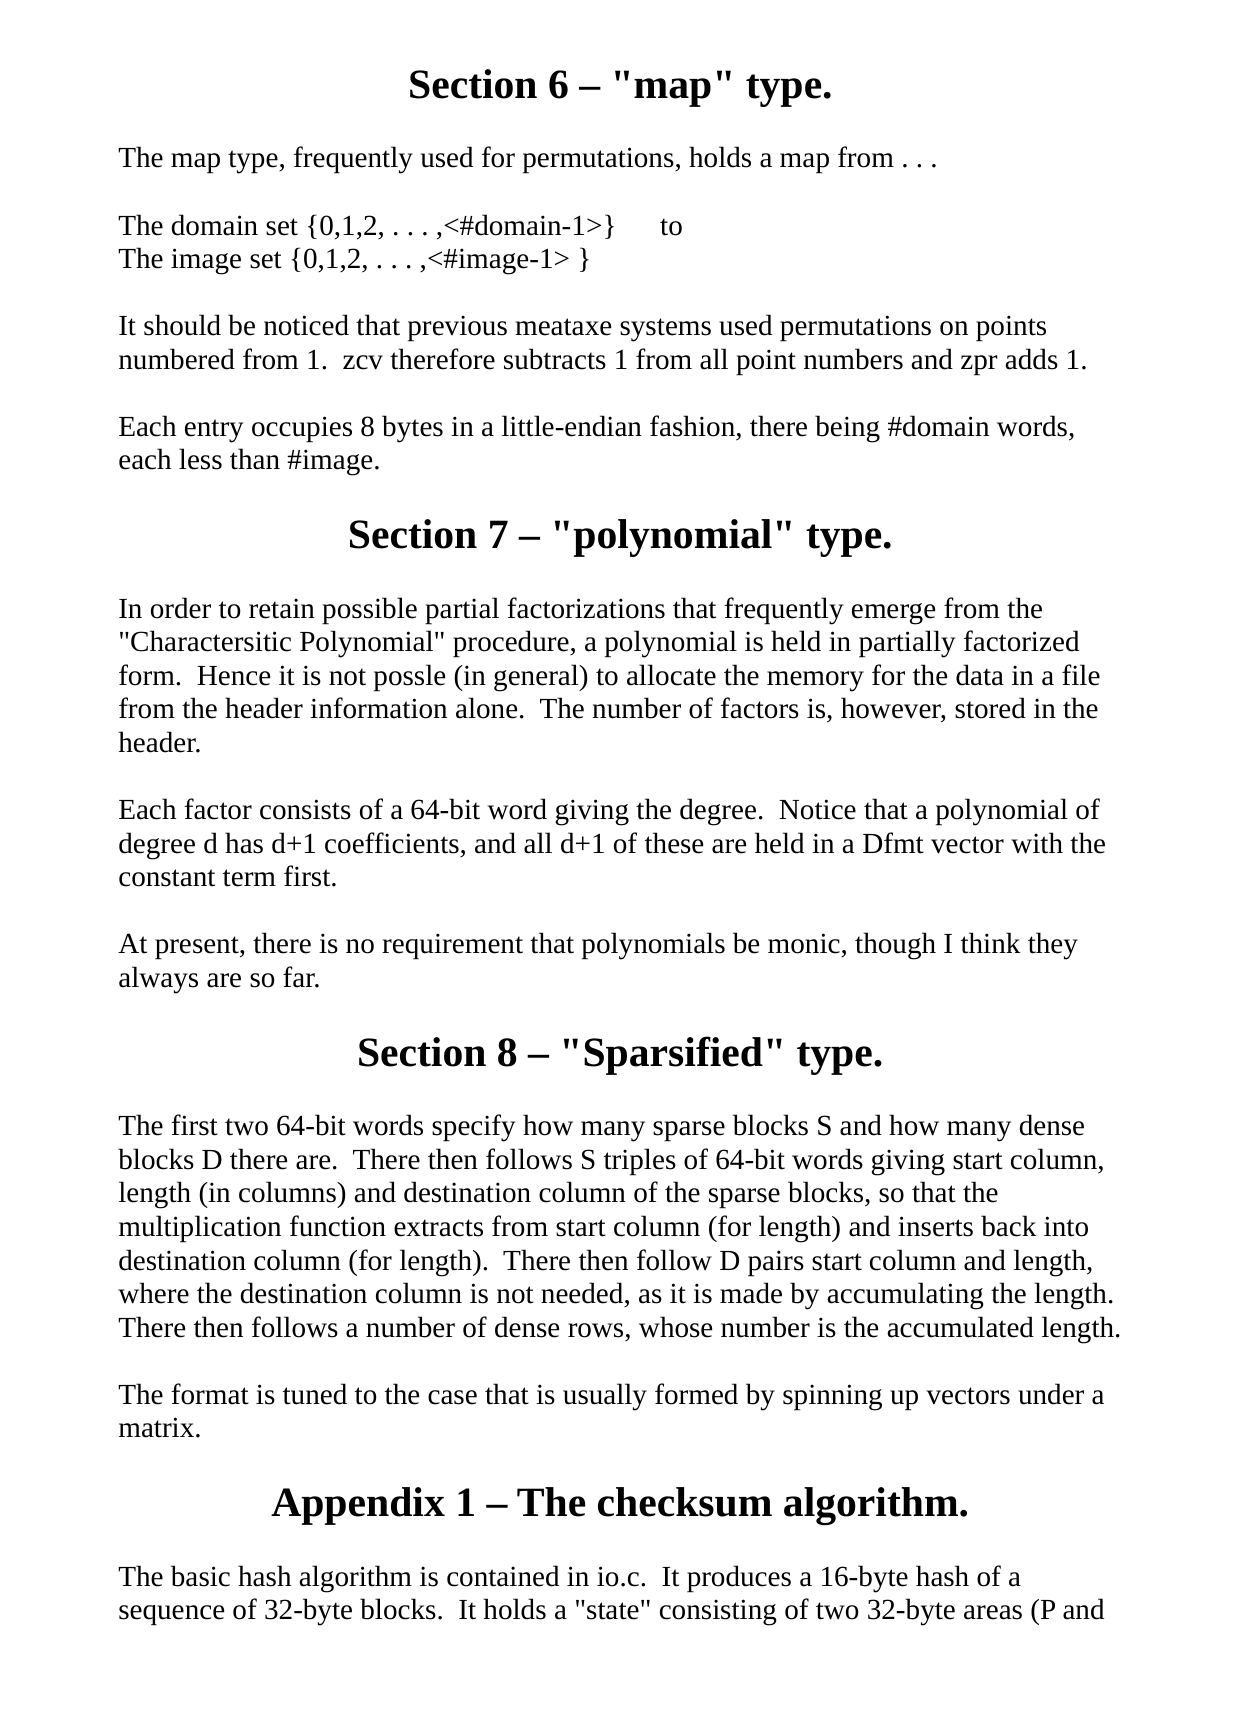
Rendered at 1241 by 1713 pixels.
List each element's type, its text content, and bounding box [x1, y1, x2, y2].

text The map type, frequently used for permutations, holds a map from . . . [118, 141, 1122, 174]
text Appendix 1 – The checksum algorithm. [118, 1477, 1122, 1525]
text The format is tuned to the case that is usually formed by spinning up vectors under a matrix. [118, 1377, 1122, 1444]
text Each factor consists of a 64-bit word giving the degree. Notice that a polynomial of degree d has d+1 coefficients, and all d+1 of these are held in a Dfmt vector with the constant term first. [118, 792, 1122, 893]
text Section 8 – "Sparsified" type. [118, 1027, 1122, 1075]
text Section 6 – "map" type. [118, 59, 1122, 107]
text The basic hash algorithm is contained in io.c. It produces a 16-byte hash of a sequence of 32-byte blocks. It holds a "state" consisting of two 32-byte areas (P and [118, 1559, 1122, 1626]
text It should be noticed that previous meataxe systems used permutations on points numbered from 1. zcv therefore subtracts 1 from all point numbers and zpr adds 1. [118, 308, 1122, 375]
text At present, there is no requirement that polynomials be monic, though I think they always are so far. [118, 926, 1122, 993]
text The first two 64-bit words specify how many sparse blocks S and how many dense blocks D there are. There then follows S triples of 64-bit words giving start column, length (in columns) and destination column of the sparse blocks, so that the multiplication function extracts from start column (for length) and inserts back into destination column (for length). There then follow D pairs start column and length, where the destination column is not needed, as it is made by accumulating the length. There then follows a number of dense rows, whose number is the accumulated length. [118, 1108, 1122, 1343]
text In order to retain possible partial factorizations that frequently emerge from the "Charactersitic Polynomial" procedure, a polynomial is held in partially factorized form. Hence it is not possle (in general) to allocate the memory for the data in a file from the header information alone. The number of factors is, however, stored in the header. [118, 591, 1122, 759]
text Section 7 – "polynomial" type. [118, 509, 1122, 557]
text The domain set {0,1,2, . . . ,<#domain-1>} to [118, 208, 1122, 241]
text Each entry occupies 8 bytes in a little-endian fashion, there being #domain words, each less than #image. [118, 409, 1122, 476]
text The image set {0,1,2, . . . ,<#image-1> } [118, 241, 1122, 275]
